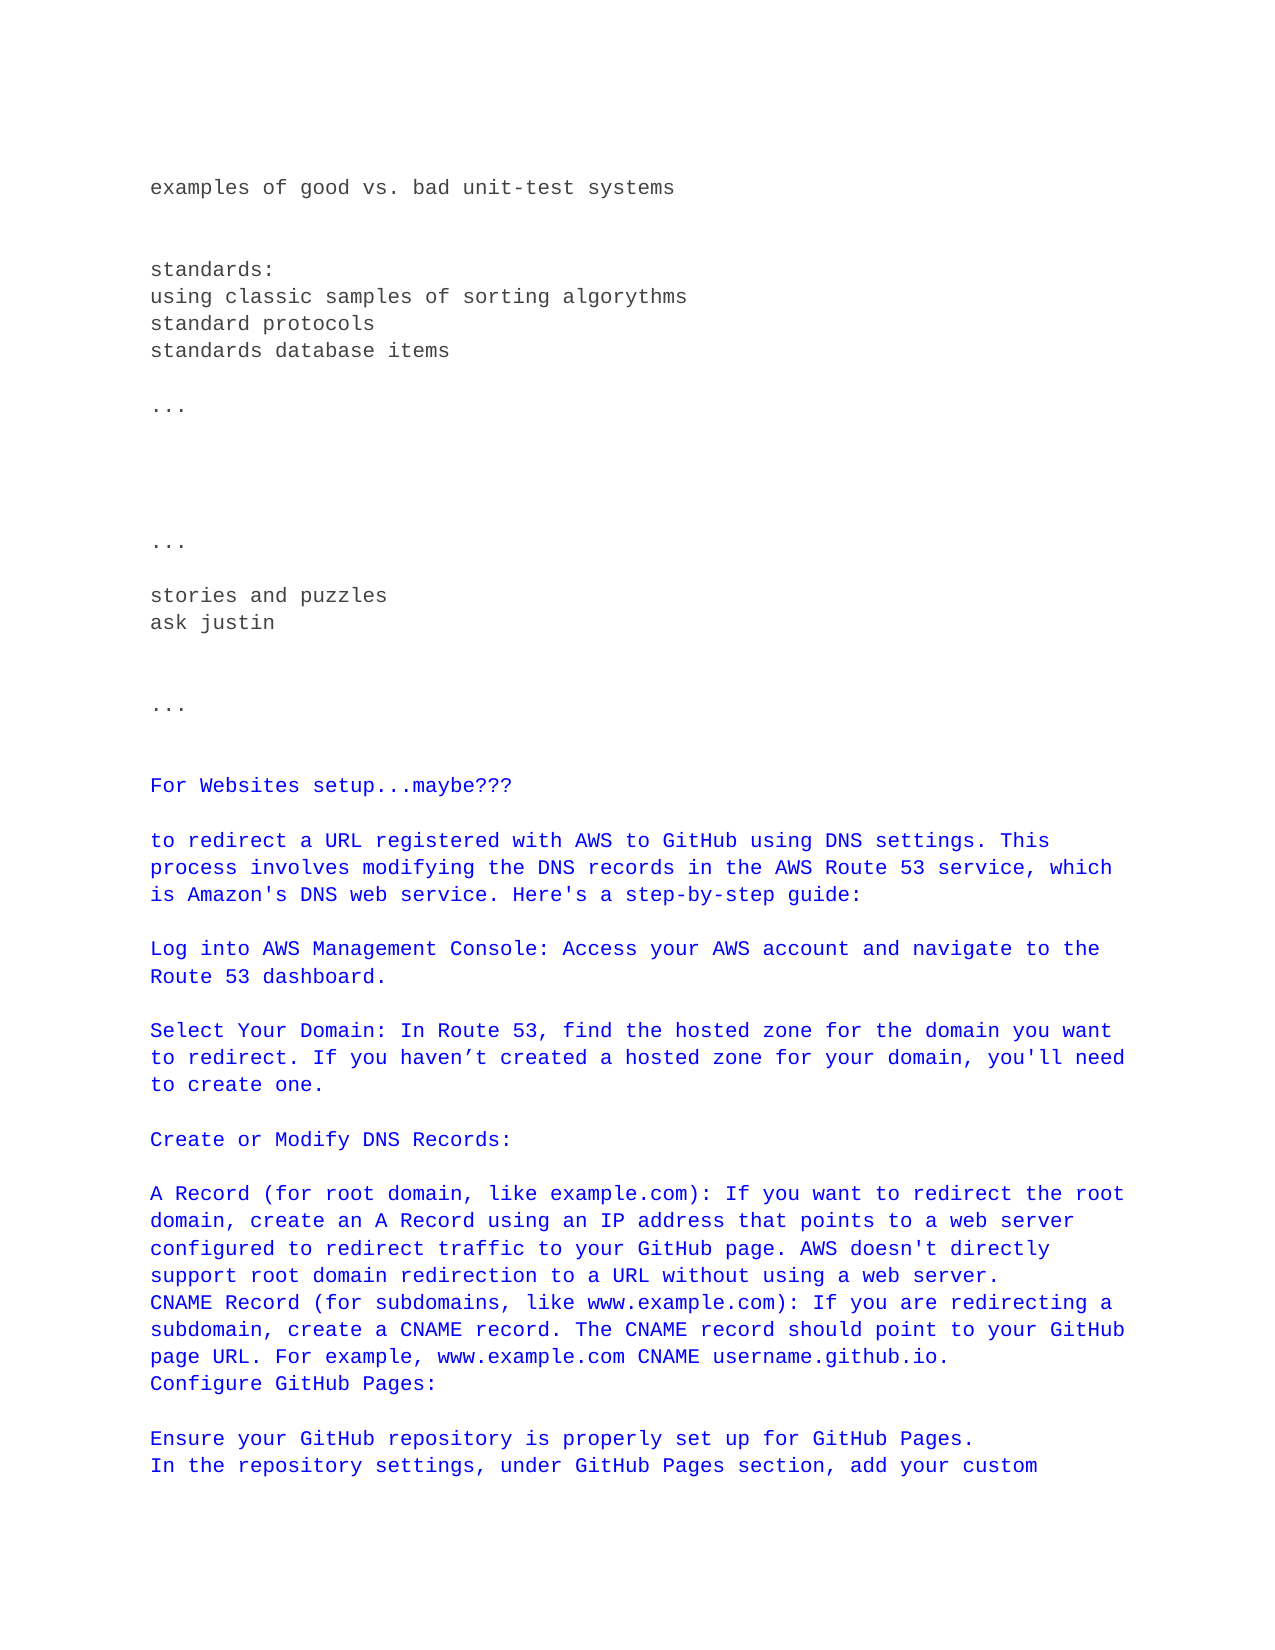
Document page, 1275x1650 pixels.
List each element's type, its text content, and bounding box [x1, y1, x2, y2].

text A Record (for root domain, like example.com): If you want to redirect the root domain, create an A Record using an IP address that points to a web server configured to redirect traffic to your GitHub page. AWS doesn't directly support root domain redirection to a URL without using a web server. [150, 1183, 1125, 1288]
text standard protocols [150, 313, 1125, 337]
text CNAME Record (for subdomains, like www.example.com): If you are redirecting a subdomain, create a CNAME record. The CNAME record should point to your GitHub page URL. For example, www.example.com CNAME username.github.io. [150, 1292, 1125, 1370]
text ask justin [150, 612, 1125, 636]
text Log into AWS Management Console: Access your AWS account and navigate to the Route 53 dashboard. [150, 938, 1125, 989]
text Select Your Domain: In Route 53, find the hosted zone for the domain you want to redirect. If you haven’t created a hosted zone for your domain, you'll need to create one. [150, 1020, 1125, 1098]
text In the repository settings, under GitHub Pages section, add your custom [150, 1455, 1125, 1479]
text ... [150, 694, 1125, 717]
text Ensure your GitHub repository is properly set up for GitHub Pages. [150, 1428, 1125, 1451]
text ... [150, 395, 1125, 418]
text stories and puzzles [150, 585, 1125, 609]
text ... [150, 531, 1125, 554]
text Configure GitHub Pages: [150, 1373, 1125, 1397]
text examples of good vs. bad unit-test systems [150, 177, 1125, 201]
text Create or Modify DNS Records: [150, 1129, 1125, 1152]
text standards database items [150, 340, 1125, 364]
text standards: [150, 259, 1125, 282]
text to redirect a URL registered with AWS to GitHub using DNS settings. This process involves modifying the DNS records in the AWS Route 53 service, which is Amazon's DNS web service. Here's a step-by-step guide: [150, 830, 1125, 908]
text For Websites setup...maybe??? [150, 775, 1125, 799]
text using classic samples of sorting algorythms [150, 286, 1125, 309]
